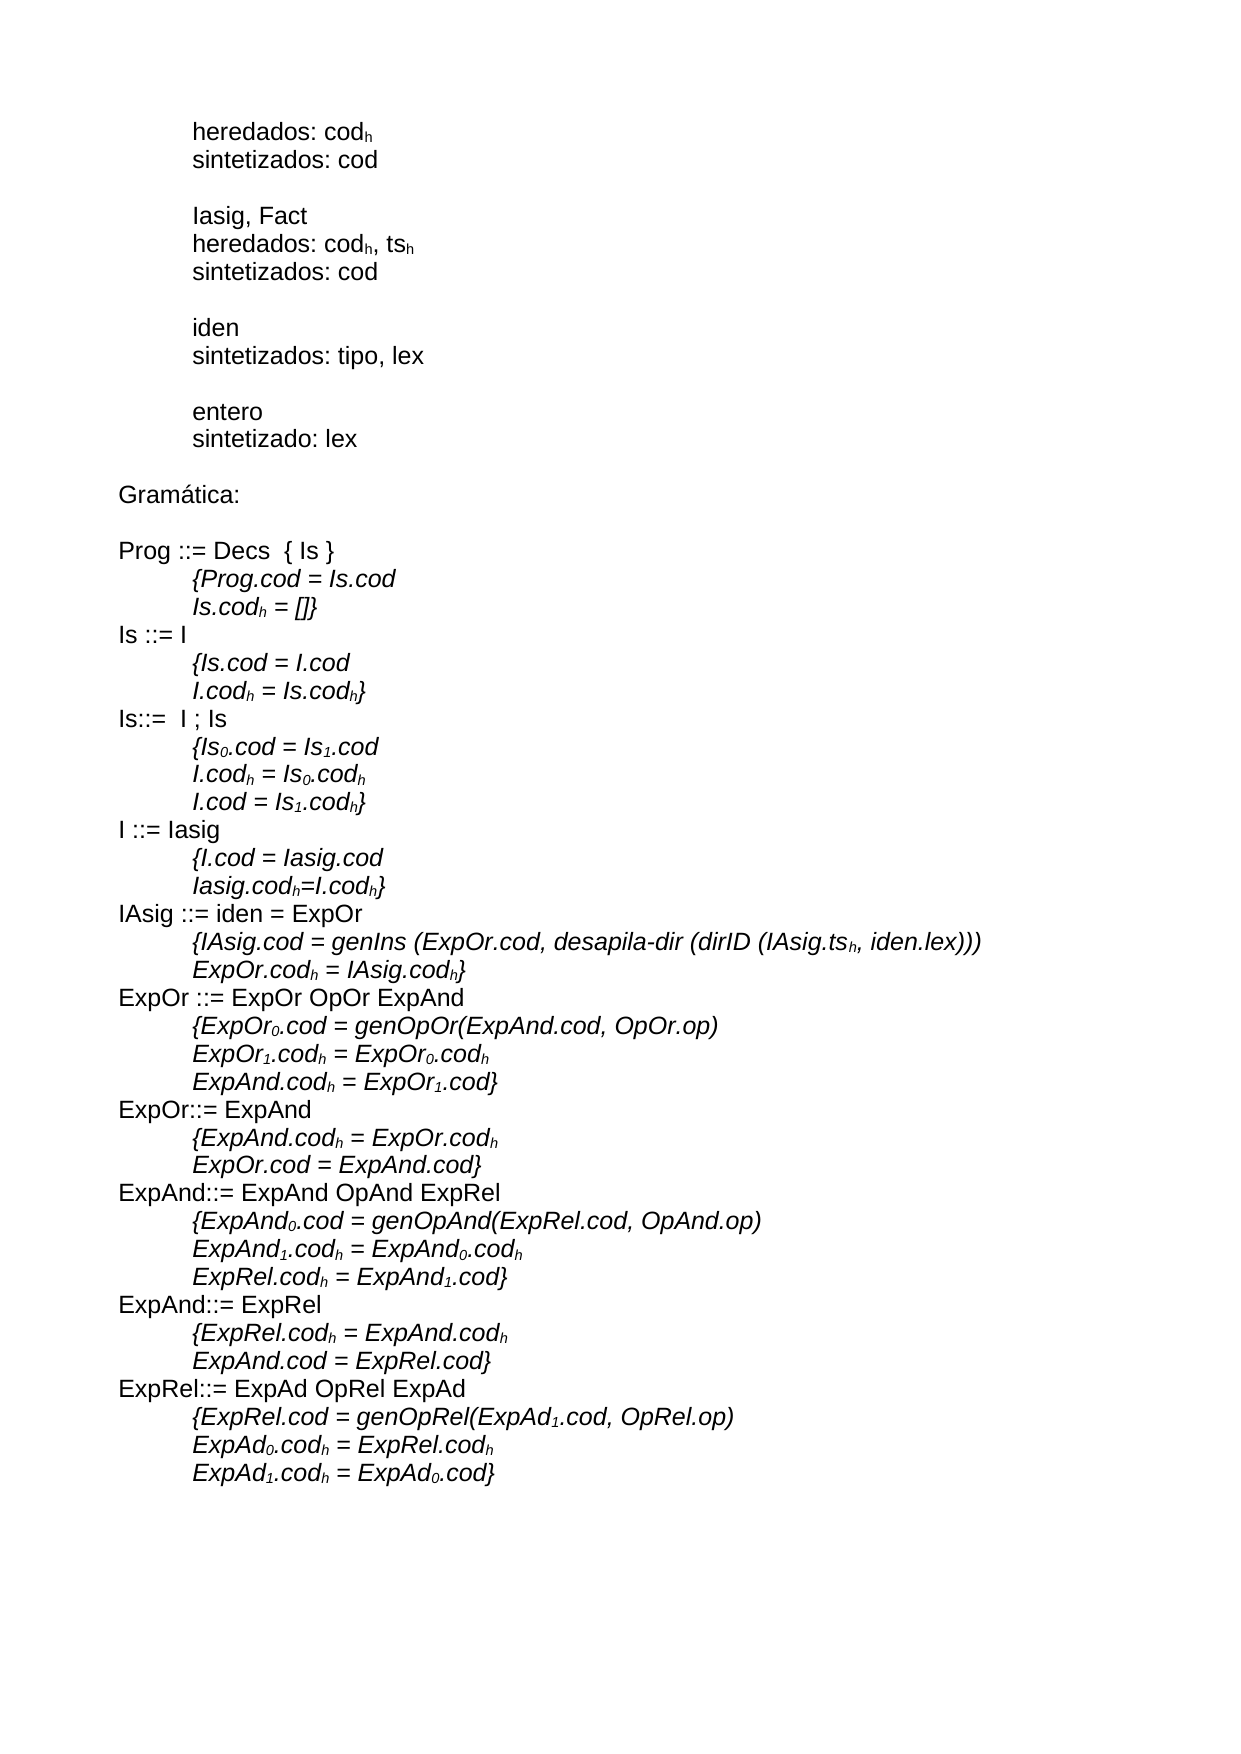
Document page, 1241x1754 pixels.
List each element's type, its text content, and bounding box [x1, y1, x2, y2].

text {IAsig.cod = genIns (ExpOr.cod, desapila-dir (dirID (IAsig.tsh, iden.lex))) [118, 928, 1122, 956]
text I.codh = Is0.codh [118, 760, 1122, 788]
text entero [118, 397, 1122, 425]
text Is ::= I [118, 621, 1122, 648]
text I ::= Iasig [118, 816, 1122, 844]
text ExpRel.codh = ExpAnd1.cod} [118, 1263, 1122, 1291]
text Is::= I ; Is [118, 704, 1122, 732]
text sintetizados: cod [118, 146, 1122, 174]
text Iasig, Fact [118, 202, 1122, 230]
text {Is.cod = I.cod [118, 648, 1122, 676]
text ExpOr::= ExpAnd [118, 1095, 1122, 1123]
text {Is0.cod = Is1.cod [118, 732, 1122, 760]
text sintetizados: tipo, lex [118, 341, 1122, 369]
text ExpAnd.cod = ExpRel.cod} [118, 1347, 1122, 1375]
text ExpAnd::= ExpRel [118, 1291, 1122, 1319]
text ExpAd0.codh = ExpRel.codh [118, 1431, 1122, 1459]
text {ExpRel.cod = genOpRel(ExpAd1.cod, OpRel.op) [118, 1403, 1122, 1431]
text ExpOr1.codh = ExpOr0.codh [118, 1039, 1122, 1067]
text I.cod = Is1.codh} [118, 788, 1122, 816]
text sintetizados: cod [118, 258, 1122, 286]
text {I.cod = Iasig.cod [118, 844, 1122, 872]
text {ExpRel.codh = ExpAnd.codh [118, 1319, 1122, 1347]
text Iasig.codh=I.codh} [118, 872, 1122, 900]
text ExpAnd.codh = ExpOr1.cod} [118, 1067, 1122, 1095]
text Is.codh = []} [118, 593, 1122, 621]
text IAsig ::= iden = ExpOr [118, 900, 1122, 928]
text ExpAd1.codh = ExpAd0.cod} [118, 1459, 1122, 1487]
text ExpOr.cod = ExpAnd.cod} [118, 1151, 1122, 1179]
text ExpRel::= ExpAd OpRel ExpAd [118, 1375, 1122, 1403]
text {ExpAnd.codh = ExpOr.codh [118, 1123, 1122, 1151]
text Prog ::= Decs { Is } [118, 537, 1122, 565]
text heredados: codh, tsh [118, 230, 1122, 258]
text heredados: codh [118, 118, 1122, 146]
text Gramática: [118, 481, 1122, 509]
text sintetizado: lex [118, 425, 1122, 453]
text ExpAnd1.codh = ExpAnd0.codh [118, 1235, 1122, 1263]
text {ExpOr0.cod = genOpOr(ExpAnd.cod, OpOr.op) [118, 1012, 1122, 1039]
text ExpAnd::= ExpAnd OpAnd ExpRel [118, 1179, 1122, 1207]
text {Prog.cod = Is.cod [118, 565, 1122, 593]
text iden [118, 313, 1122, 341]
text {ExpAnd0.cod = genOpAnd(ExpRel.cod, OpAnd.op) [118, 1207, 1122, 1235]
text I.codh = Is.codh} [118, 676, 1122, 704]
text ExpOr.codh = IAsig.codh} [118, 956, 1122, 984]
text ExpOr ::= ExpOr OpOr ExpAnd [118, 984, 1122, 1012]
